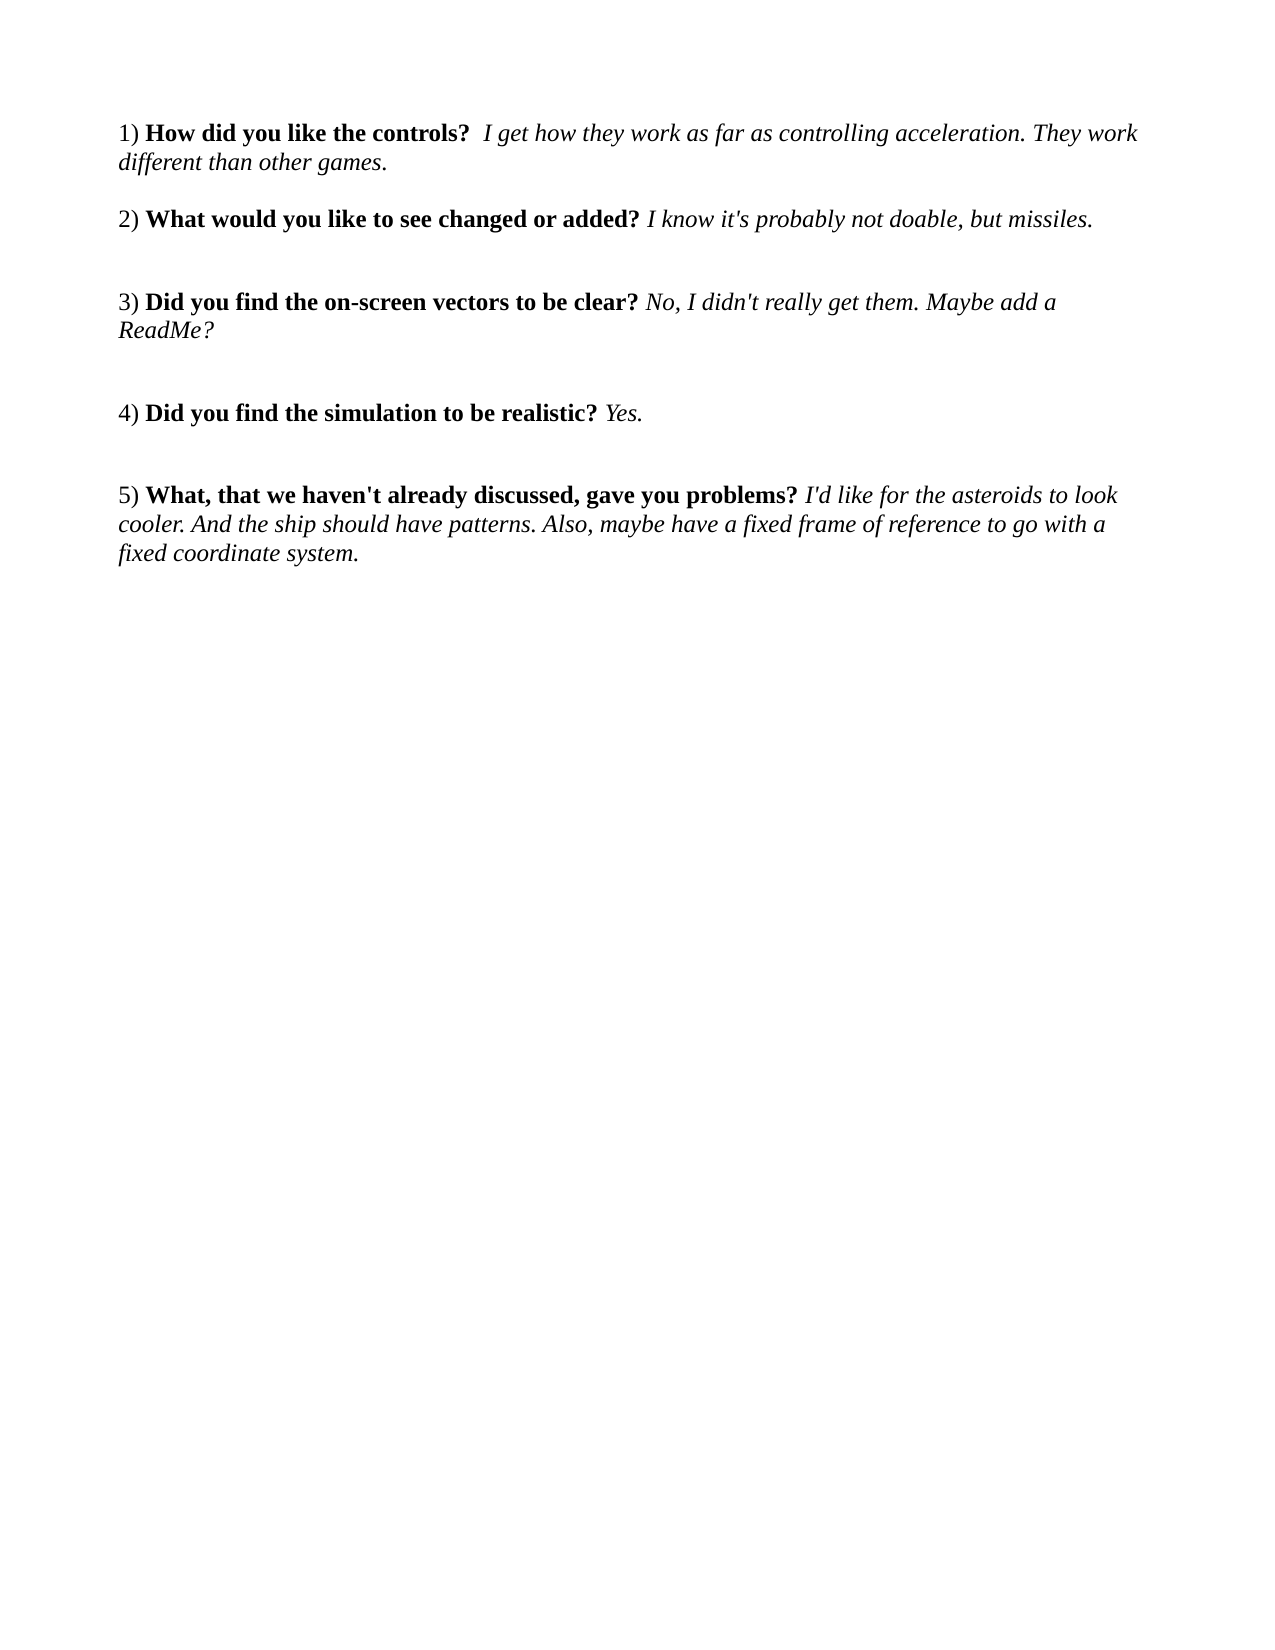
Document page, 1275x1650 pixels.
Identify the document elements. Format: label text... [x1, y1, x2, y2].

text 2) What would you like to see changed or added? I know it's probably not doable, but missiles. [118, 204, 1157, 233]
text 4) Did you find the simulation to be realistic? Yes. [118, 398, 1157, 427]
text 5) What, that we haven't already discussed, gave you problems? I'd like for the asteroids to look cooler. And the ship should have patterns. Also, maybe have a fixed frame of reference to go with a fixed coordinate system. [118, 481, 1157, 567]
text 1) How did you like the controls? I get how they work as far as controlling acceleration. They work different than other games. [118, 118, 1157, 176]
text 3) Did you find the on-screen vectors to be clear? No, I didn't really get them. Maybe add a ReadMe? [118, 287, 1157, 344]
